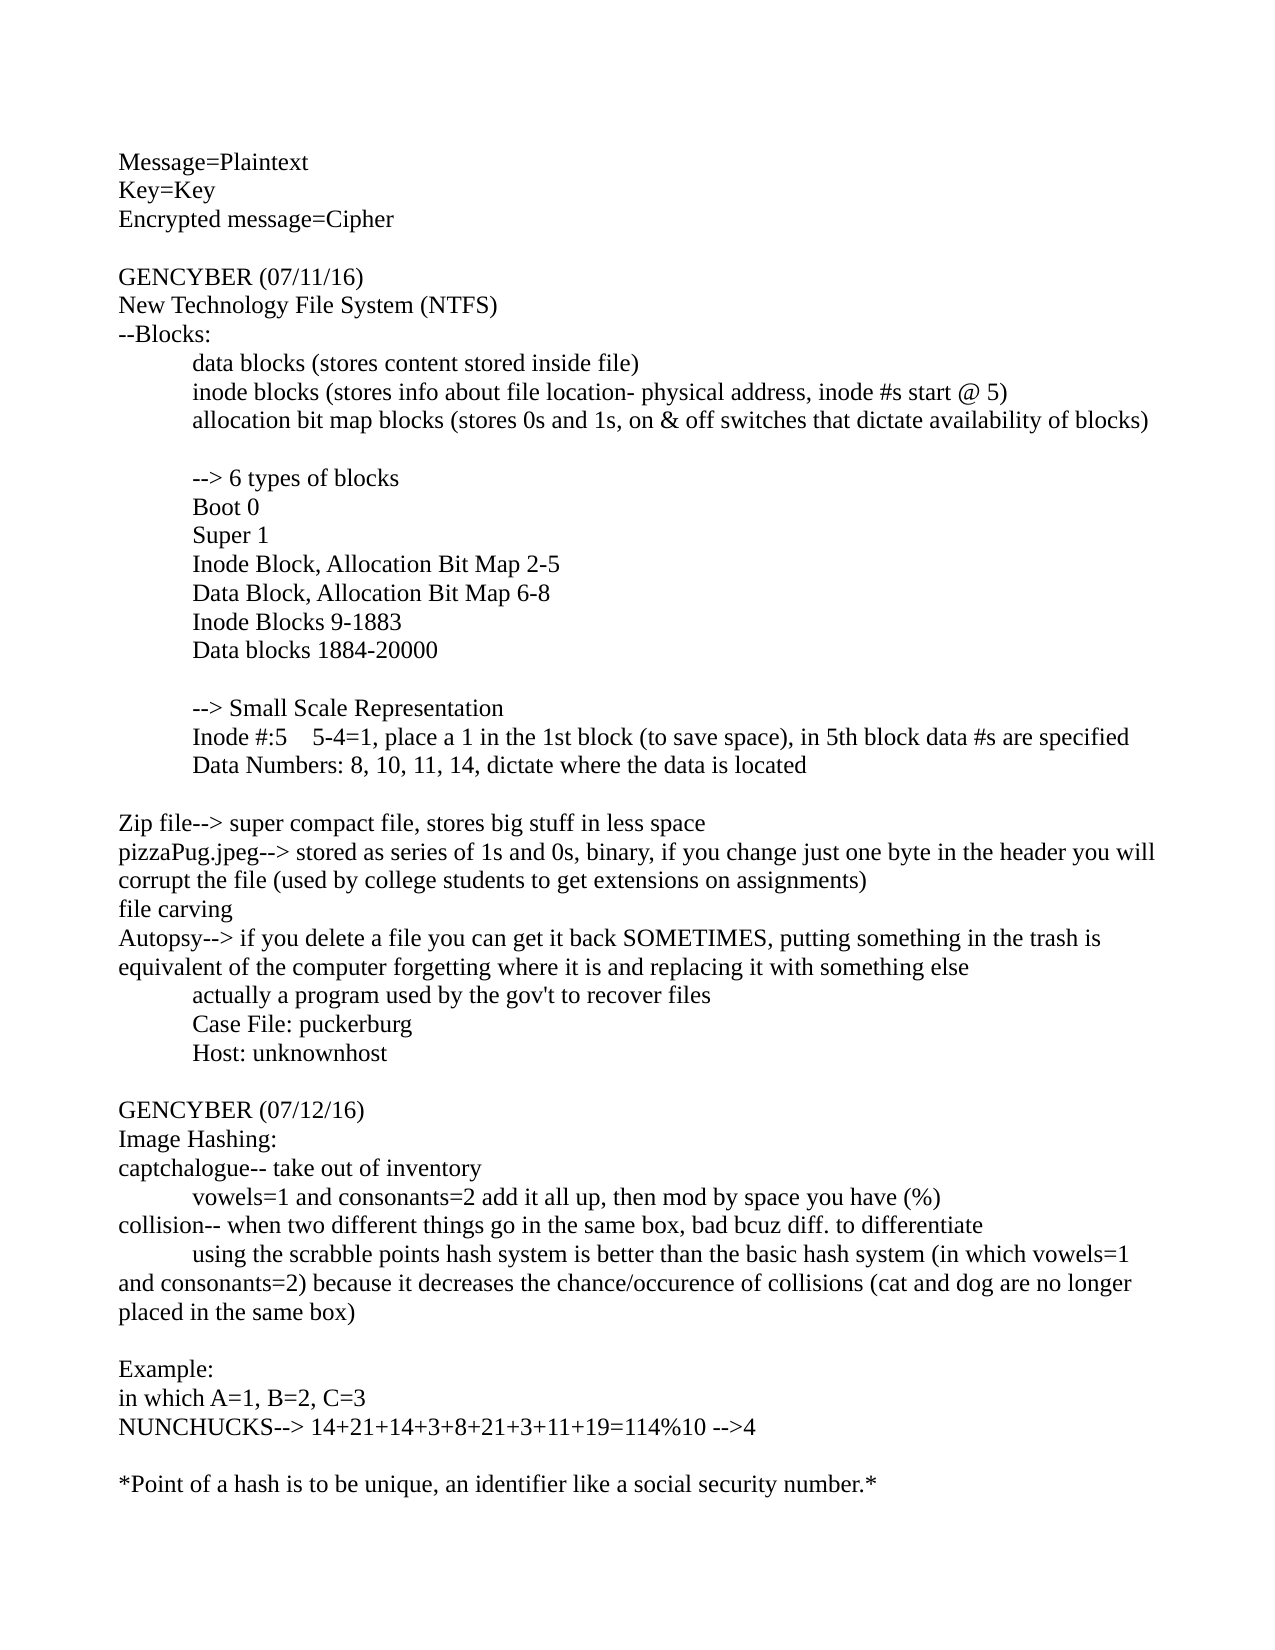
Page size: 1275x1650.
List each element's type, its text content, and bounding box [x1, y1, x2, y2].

text vowels=1 and consonants=2 add it all up, then mod by space you have (%) [118, 1182, 1157, 1211]
text Inode #:5 5-4=1, place a 1 in the 1st block (to save space), in 5th block data #s are specified [118, 722, 1157, 751]
text allocation bit map blocks (stores 0s and 1s, on & off switches that dictate availability of blocks) [118, 406, 1157, 434]
text Data Numbers: 8, 10, 11, 14, dictate where the data is located [118, 751, 1157, 779]
text actually a program used by the gov't to recover files [118, 981, 1157, 1009]
text pizzaPug.jpeg--> stored as series of 1s and 0s, binary, if you change just one byte in the header you will corrupt the file (used by college students to get extensions on assignments) [118, 837, 1157, 894]
text New Technology File System (NTFS) [118, 291, 1157, 319]
text captchalogue-- take out of inventory [118, 1153, 1157, 1182]
text inode blocks (stores info about file location- physical address, inode #s start @ 5) [118, 377, 1157, 406]
text --> Small Scale Representation [118, 693, 1157, 722]
text Host: unknownhost [118, 1038, 1157, 1067]
text Encrypted message=Cipher [118, 204, 1157, 233]
text in which A=1, B=2, C=3 [118, 1383, 1157, 1412]
text GENCYBER (07/11/16) [118, 262, 1157, 291]
text Autopsy--> if you delete a file you can get it back SOMETIMES, putting something in the trash is equivalent of the computer forgetting where it is and replacing it with something else [118, 923, 1157, 981]
text Case File: puckerburg [118, 1009, 1157, 1038]
text Zip file--> super compact file, stores big stuff in less space [118, 808, 1157, 837]
text Inode Block, Allocation Bit Map 2-5 [118, 549, 1157, 578]
text *Point of a hash is to be unique, an identifier like a social security number.* [118, 1469, 1157, 1498]
text Boot 0 [118, 492, 1157, 521]
text Message=Plaintext [118, 147, 1157, 176]
text Inode Blocks 9-1883 [118, 607, 1157, 636]
text using the scrabble points hash system is better than the basic hash system (in which vowels=1 and consonants=2) because it decreases the chance/occurence of collisions (cat and dog are no longer placed in the same box) [118, 1239, 1157, 1326]
text Example: [118, 1354, 1157, 1383]
text --Blocks: [118, 319, 1157, 348]
text Super 1 [118, 521, 1157, 549]
text data blocks (stores content stored inside file) [118, 348, 1157, 377]
text file carving [118, 894, 1157, 923]
text --> 6 types of blocks [118, 463, 1157, 492]
text NUNCHUCKS--> 14+21+14+3+8+21+3+11+19=114%10 -->4 [118, 1412, 1157, 1441]
text GENCYBER (07/12/16) [118, 1096, 1157, 1124]
text Data Block, Allocation Bit Map 6-8 [118, 578, 1157, 607]
text Image Hashing: [118, 1124, 1157, 1153]
text Data blocks 1884-20000 [118, 636, 1157, 664]
text collision-- when two different things go in the same box, bad bcuz diff. to differentiate [118, 1211, 1157, 1239]
text Key=Key [118, 176, 1157, 204]
